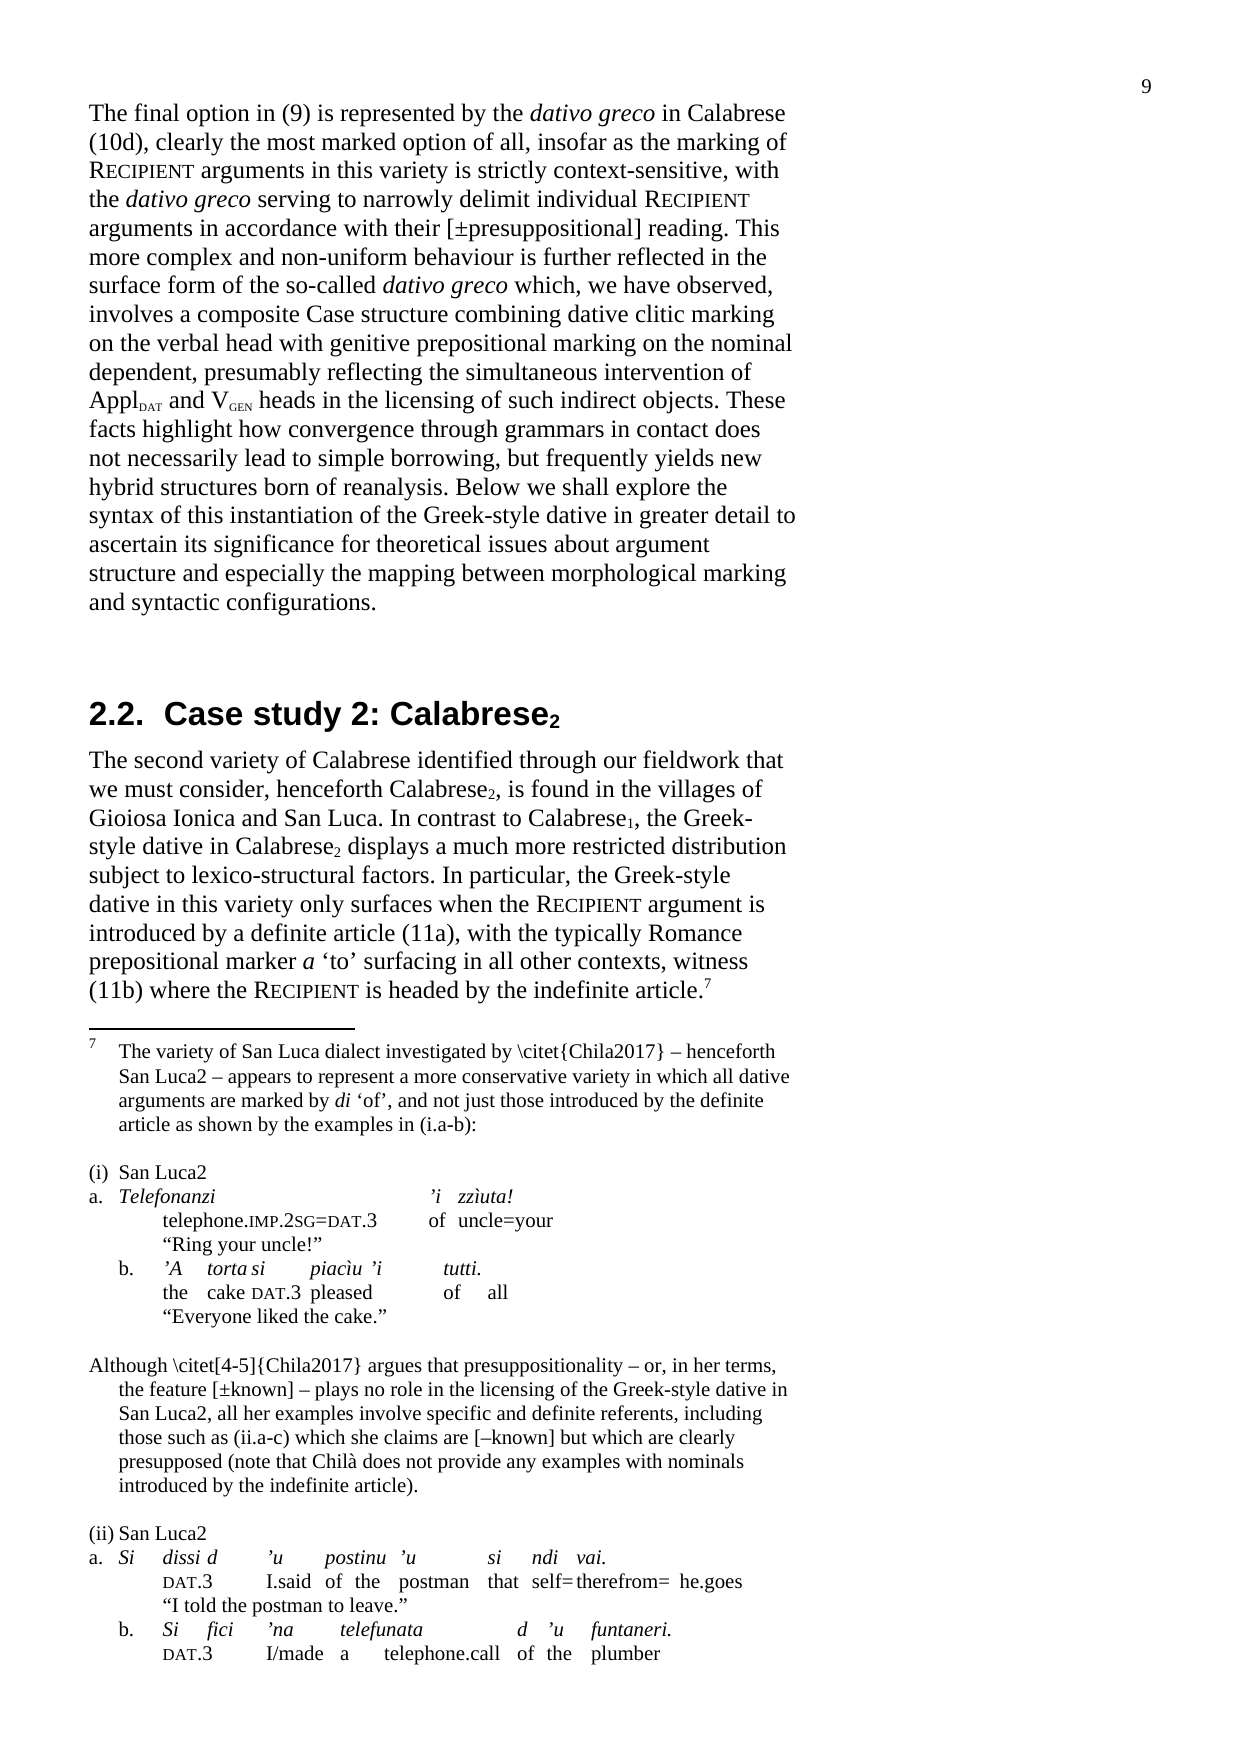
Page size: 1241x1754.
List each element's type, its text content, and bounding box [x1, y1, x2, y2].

list San Luca2 [89, 1160, 798, 1184]
text “Ring your uncle!” [89, 1232, 798, 1256]
list San Luca2 [89, 1521, 798, 1545]
text “I told the postman to leave.” [89, 1593, 798, 1617]
list Telefonanzi ’i zzìuta! [89, 1184, 798, 1208]
text “Everyone liked the cake.” [89, 1304, 798, 1328]
text The variety of San Luca dialect investigated by \citet{Chila2017} – henceforth San Luca2 – appears to represent a more conservative variety in which all dative arguments are marked by di ‘of’, and not just those introduced by the definite article as shown by the examples in (i.a-b): [89, 1035, 798, 1136]
list Case study 2: Calabrese2 [89, 694, 1152, 733]
text The final option in (9) is represented by the dativo greco in Calabrese (10d), clearly the most marked option of all, insofar as the marking of Recipient arguments in this variety is strictly context-sensitive, with the dativo greco serving to narrowly delimit individual Recipient arguments in accordance with their [±presuppositional] reading. This more complex and non-uniform behaviour is further reflected in the surface form of the so-called dativo greco which, we have observed, involves a composite Case structure combining dative clitic marking on the verbal head with genitive prepositional marking on the nominal dependent, presumably reflecting the simultaneous intervention of Appldat and Vgen heads in the licensing of such indirect objects. These facts highlight how convergence through grammars in contact does not necessarily lead to simple borrowing, but frequently yields new hybrid structures born of reanalysis. Below we shall explore the syntax of this instantiation of the Greek-style dative in greater detail to ascertain its significance for theoretical issues about argument structure and especially the mapping between morphological marking and syntactic configurations. [89, 98, 798, 615]
text a. Si dissi d ’u postinu ’u si ndi vai. [89, 1545, 798, 1569]
text telephone.imp.2sg=dat.3 of uncle=your [89, 1208, 798, 1232]
text b. ’A torta si piacìu ’i tutti. [89, 1256, 798, 1280]
text Although \citet[4-5]{Chila2017} argues that presuppositionality – or, in her terms, the feature [±known] – plays no role in the licensing of the Greek-style dative in San Luca2, all her examples involve specific and definite referents, including those such as (ii.a-c) which she claims are [–known] but which are clearly presupposed (note that Chilà does not provide any examples with nominals introduced by the indefinite article). [89, 1352, 798, 1497]
text The second variety of Calabrese identified through our fieldwork that we must consider, henceforth Calabrese2, is found in the villages of Gioiosa Ionica and San Luca. In contrast to Calabrese1, the Greek-style dative in Calabrese2 displays a much more restricted distribution subject to lexico-structural factors. In particular, the Greek-style dative in this variety only surfaces when the Recipient argument is introduced by a definite article (11a), with the typically Romance prepositional marker a ‘to’ surfacing in all other contexts, witness (11b) where the Recipient is headed by the indefinite article. [89, 745, 798, 1004]
text the cake dat.3 pleased of all [89, 1280, 798, 1304]
text b. Si fici ’na telefunata d ’u funtaneri. [89, 1617, 798, 1641]
text dat.3 I.said of the postman that self= therefrom= he.goes [89, 1569, 798, 1593]
text dat.3 I/made a telephone.call of the plumber [89, 1641, 798, 1665]
